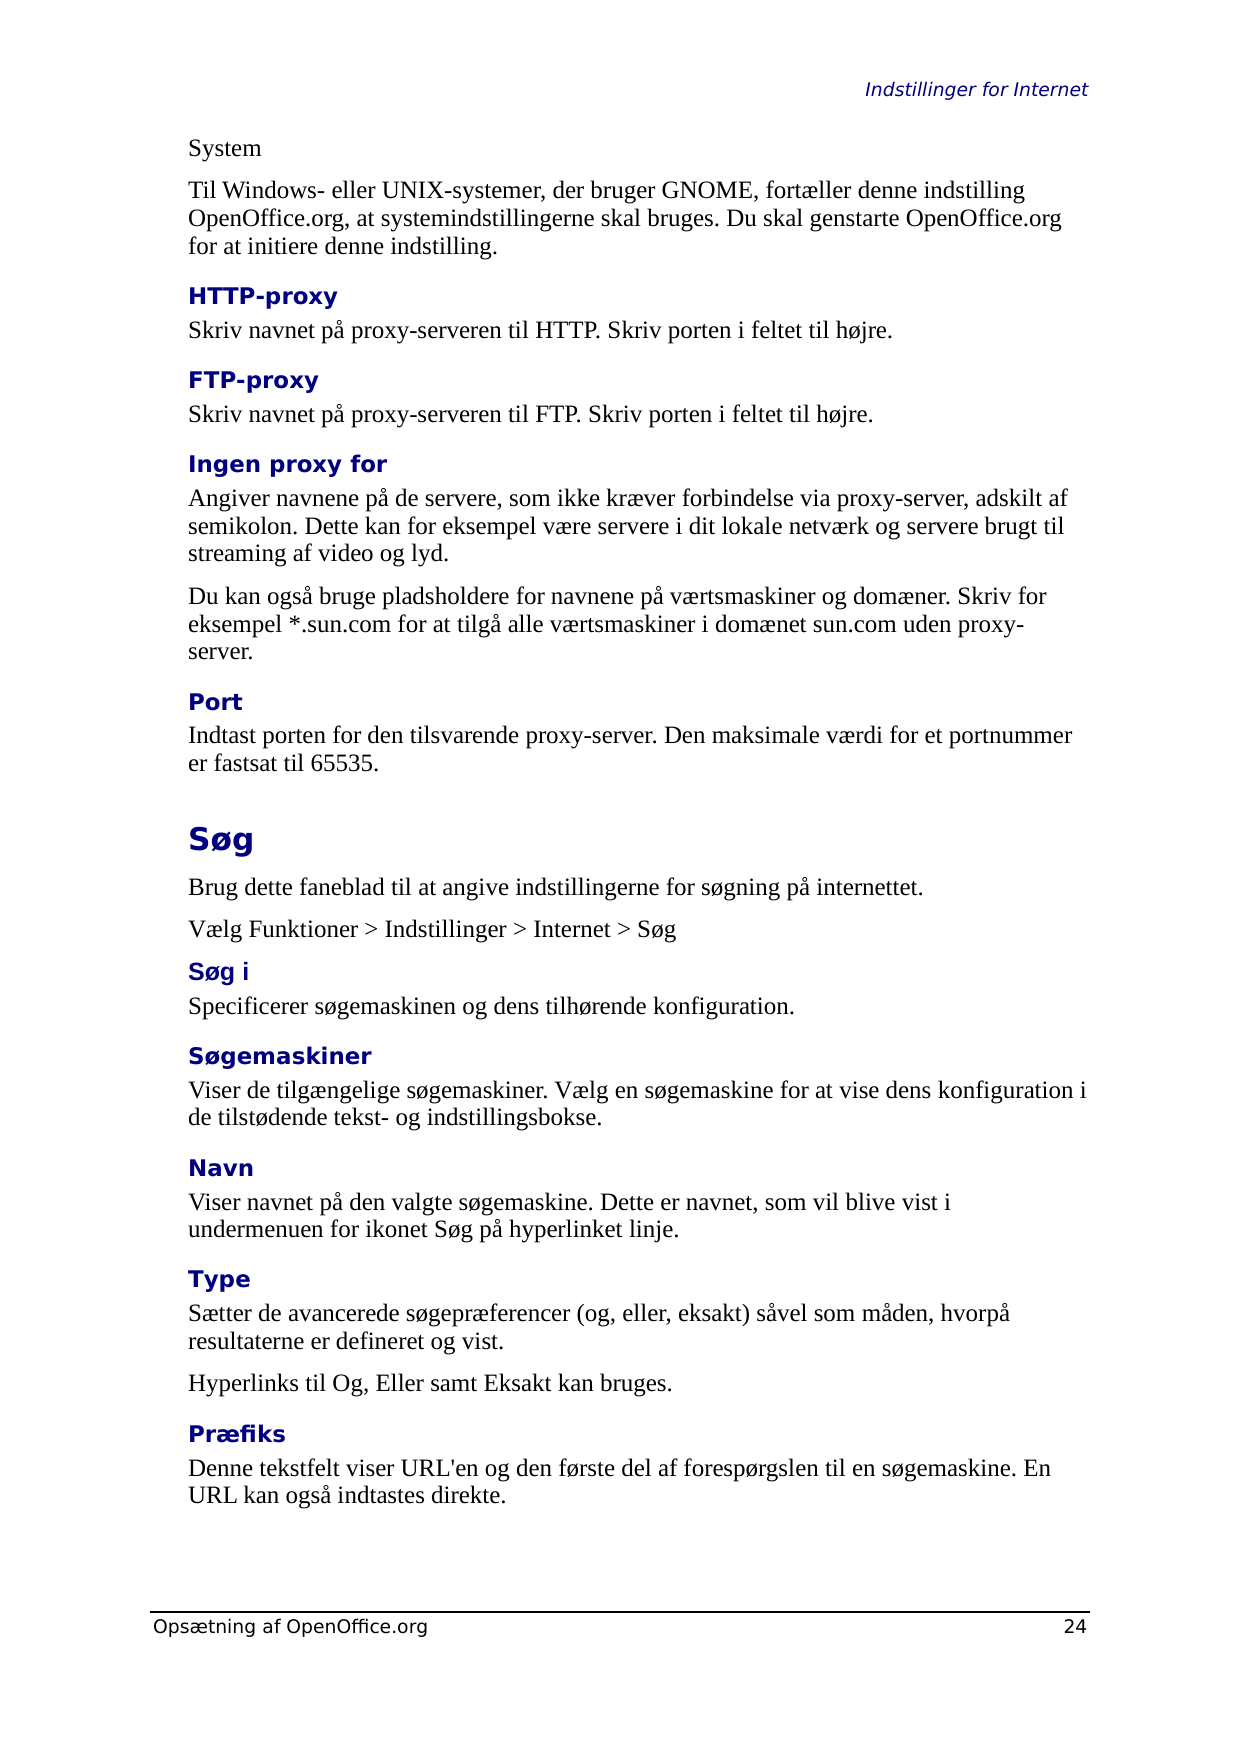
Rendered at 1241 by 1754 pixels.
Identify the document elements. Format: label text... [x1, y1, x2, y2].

subtitle Præfiks [188, 1421, 1090, 1448]
text Brug dette faneblad til at angive indstillingerne for søgning på internettet. [188, 873, 1090, 901]
subtitle Type [188, 1267, 1090, 1293]
subtitle HTTP-proxy [188, 283, 1090, 310]
text System [188, 134, 1090, 162]
text Specificerer søgemaskinen og dens tilhørende konfiguration. [188, 992, 1090, 1019]
text Til Windows- eller UNIX-systemer, der bruger GNOME, fortæller denne indstilling OpenOffice.org, at systemindstillingerne skal bruges. Du skal genstarte OpenOffice.org for at initiere denne indstilling. [188, 176, 1090, 259]
text Angiver navnene på de servere, som ikke kræver forbindelse via proxy-server, adskilt af semikolon. Dette kan for eksempel være servere i dit lokale netværk og servere brugt til streaming af video og lyd. [188, 484, 1090, 567]
text Sætter de avancerede søgepræferencer (og, eller, eksakt) såvel som måden, hvorpå resultaterne er defineret og vist. [188, 1299, 1090, 1355]
text Vælg Funktioner > Indstillinger > Internet > Søg [188, 915, 1090, 943]
text Indtast porten for den tilsvarende proxy-server. Den maksimale værdi for et portnummer er fastsat til 65535. [188, 721, 1090, 777]
subtitle Port [188, 689, 1090, 716]
text Denne tekstfelt viser URL'en og den første del af forespørgslen til en søgemaskine. En URL kan også indtastes direkte. [188, 1454, 1090, 1509]
text Du kan også bruge pladsholdere for navnene på værtsmaskiner og domæner. Skriv for eksempel *.sun.com for at tilgå alle værtsmaskiner i domænet sun.com uden proxy-server. [188, 582, 1090, 665]
text Skriv navnet på proxy-serveren til FTP. Skriv porten i feltet til højre. [188, 400, 1090, 428]
text Viser navnet på den valgte søgemaskine. Dette er navnet, som vil blive vist i undermenuen for ikonet Søg på hyperlinket linje. [188, 1188, 1090, 1243]
subtitle FTP-proxy [188, 367, 1090, 394]
text Skriv navnet på proxy-serveren til HTTP. Skriv porten i feltet til højre. [188, 316, 1090, 344]
subtitle Søgemaskiner [188, 1043, 1090, 1070]
text Hyperlinks til Og, Eller samt Eksakt kan bruges. [188, 1369, 1090, 1397]
text Viser de tilgængelige søgemaskiner. Vælg en søgemaskine for at vise dens konfiguration i de tilstødende tekst- og indstillingsbokse. [188, 1076, 1090, 1131]
subtitle Søg [188, 822, 1090, 858]
subtitle Ingen proxy for [188, 451, 1090, 478]
subtitle Navn [188, 1155, 1090, 1182]
subtitle Søg i [188, 958, 1090, 986]
